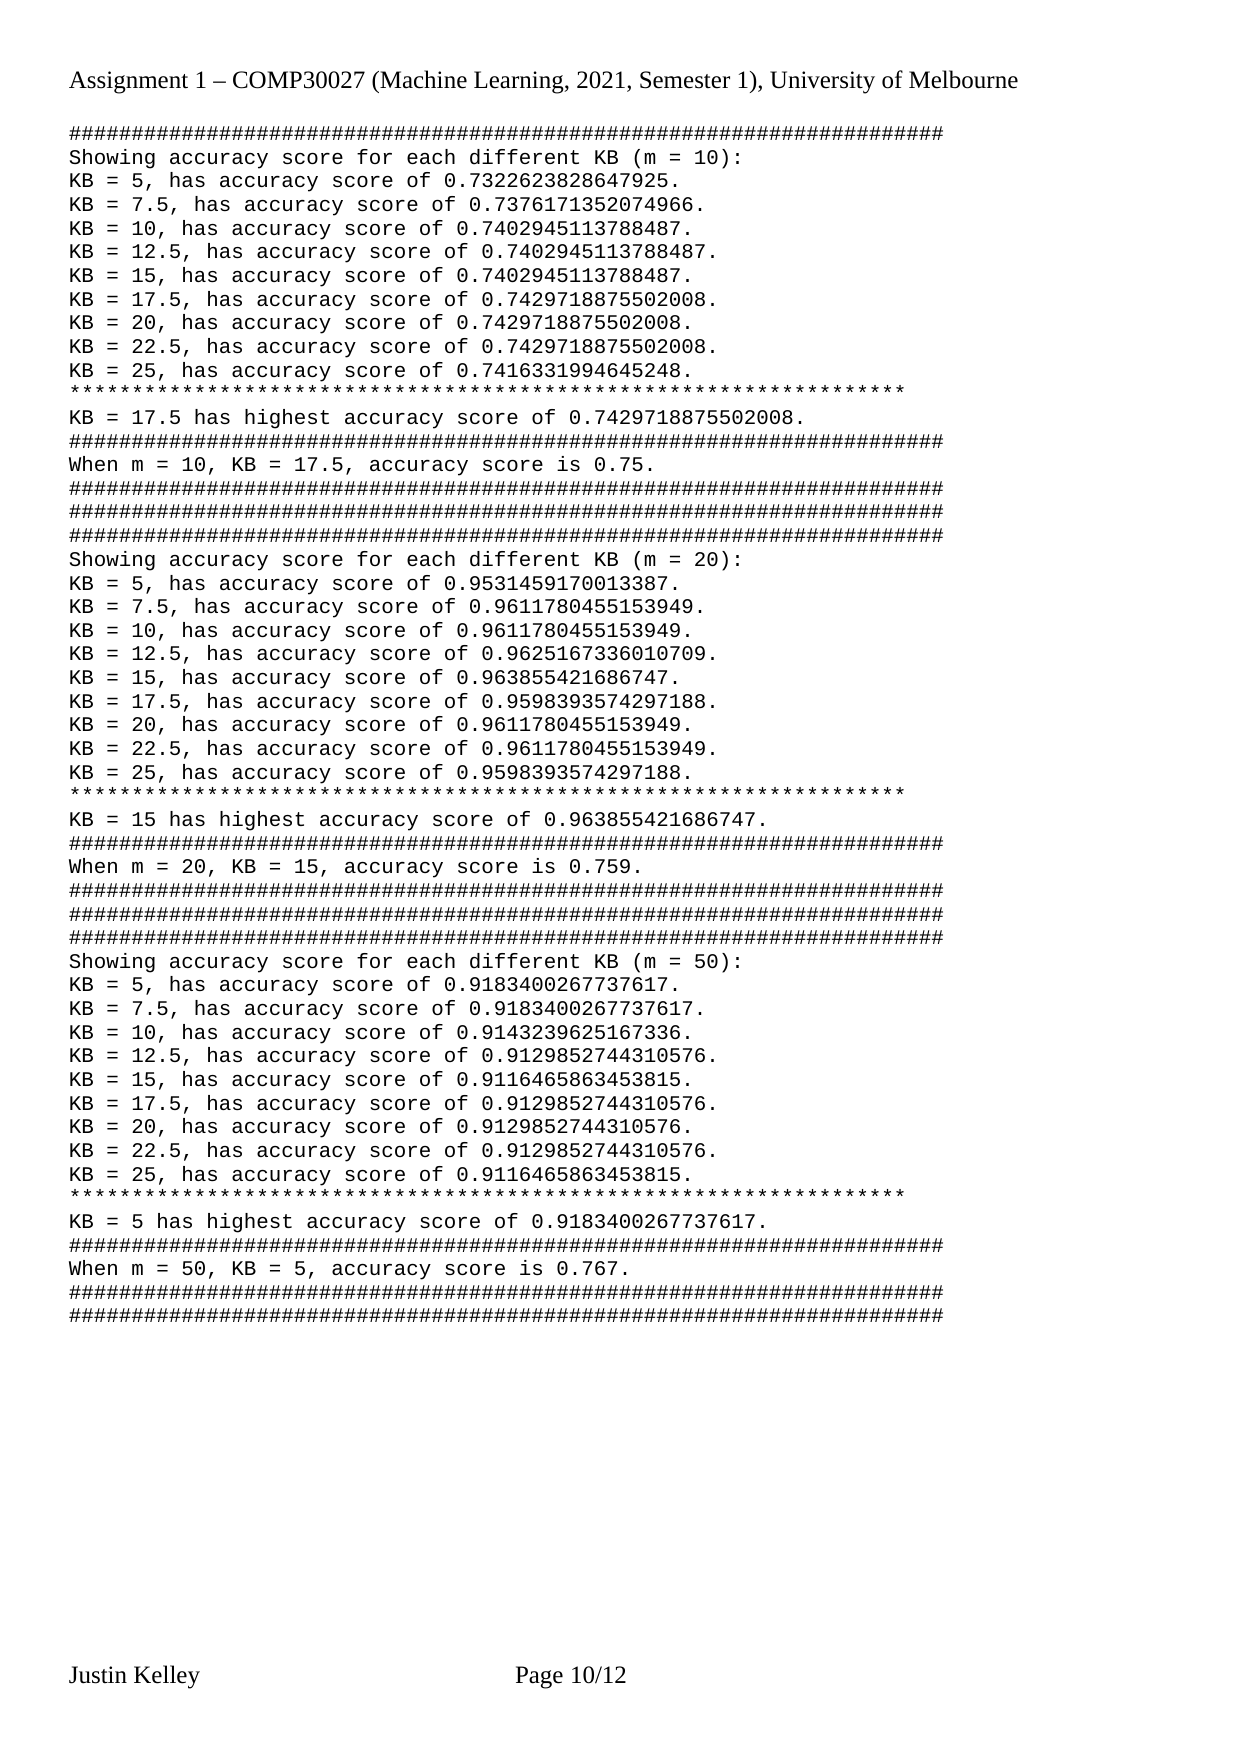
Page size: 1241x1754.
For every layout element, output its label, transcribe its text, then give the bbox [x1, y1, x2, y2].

text When m = 10, KB = 17.5, accuracy score is 0.75. [69, 454, 1167, 478]
text KB = 22.5, has accuracy score of 0.9129852744310576. [69, 1140, 1167, 1164]
text KB = 15, has accuracy score of 0.9116465863453815. [69, 1069, 1167, 1093]
text KB = 15, has accuracy score of 0.7402945113788487. [69, 265, 1167, 289]
text KB = 5, has accuracy score of 0.9531459170013387. [69, 572, 1167, 596]
text ###################################################################### [69, 927, 1167, 951]
text Showing accuracy score for each different KB (m = 10): [69, 147, 1167, 171]
text KB = 22.5, has accuracy score of 0.9611780455153949. [69, 738, 1167, 762]
text KB = 17.5, has accuracy score of 0.9598393574297188. [69, 691, 1167, 714]
text KB = 25, has accuracy score of 0.9116465863453815. [69, 1164, 1167, 1187]
text KB = 12.5, has accuracy score of 0.9129852744310576. [69, 1045, 1167, 1069]
text KB = 20, has accuracy score of 0.9611780455153949. [69, 714, 1167, 738]
text ###################################################################### [69, 525, 1167, 549]
text KB = 20, has accuracy score of 0.7429718875502008. [69, 312, 1167, 336]
text KB = 25, has accuracy score of 0.7416331994645248. [69, 360, 1167, 383]
text KB = 10, has accuracy score of 0.9611780455153949. [69, 620, 1167, 643]
text ###################################################################### [69, 903, 1167, 927]
text Showing accuracy score for each different KB (m = 50): [69, 951, 1167, 974]
text KB = 17.5, has accuracy score of 0.7429718875502008. [69, 289, 1167, 312]
text ###################################################################### [69, 833, 1167, 856]
text ******************************************************************* [69, 785, 1167, 809]
text When m = 20, KB = 15, accuracy score is 0.759. [69, 856, 1167, 880]
text KB = 22.5, has accuracy score of 0.7429718875502008. [69, 336, 1167, 360]
text ###################################################################### [69, 1306, 1167, 1329]
text KB = 10, has accuracy score of 0.7402945113788487. [69, 218, 1167, 241]
text KB = 5, has accuracy score of 0.9183400267737617. [69, 974, 1167, 998]
text KB = 17.5, has accuracy score of 0.9129852744310576. [69, 1093, 1167, 1116]
text ###################################################################### [69, 1234, 1167, 1258]
text KB = 7.5, has accuracy score of 0.9611780455153949. [69, 596, 1167, 620]
text ###################################################################### [69, 431, 1167, 454]
text ******************************************************************* [69, 1187, 1167, 1211]
text KB = 12.5, has accuracy score of 0.7402945113788487. [69, 241, 1167, 265]
text KB = 5 has highest accuracy score of 0.9183400267737617. [69, 1211, 1167, 1234]
text KB = 15, has accuracy score of 0.963855421686747. [69, 667, 1167, 691]
text ******************************************************************* [69, 383, 1167, 407]
text ###################################################################### [69, 478, 1167, 502]
text KB = 5, has accuracy score of 0.7322623828647925. [69, 171, 1167, 194]
text ###################################################################### [69, 123, 1167, 147]
text ###################################################################### [69, 880, 1167, 903]
text KB = 20, has accuracy score of 0.9129852744310576. [69, 1116, 1167, 1140]
text KB = 15 has highest accuracy score of 0.963855421686747. [69, 809, 1167, 833]
text ###################################################################### [69, 502, 1167, 525]
text KB = 7.5, has accuracy score of 0.9183400267737617. [69, 998, 1167, 1022]
text When m = 50, KB = 5, accuracy score is 0.767. [69, 1258, 1167, 1282]
text KB = 17.5 has highest accuracy score of 0.7429718875502008. [69, 407, 1167, 431]
text KB = 10, has accuracy score of 0.9143239625167336. [69, 1022, 1167, 1045]
text Showing accuracy score for each different KB (m = 20): [69, 549, 1167, 572]
text KB = 12.5, has accuracy score of 0.9625167336010709. [69, 643, 1167, 667]
text KB = 7.5, has accuracy score of 0.7376171352074966. [69, 194, 1167, 218]
text KB = 25, has accuracy score of 0.9598393574297188. [69, 762, 1167, 785]
text ###################################################################### [69, 1282, 1167, 1306]
